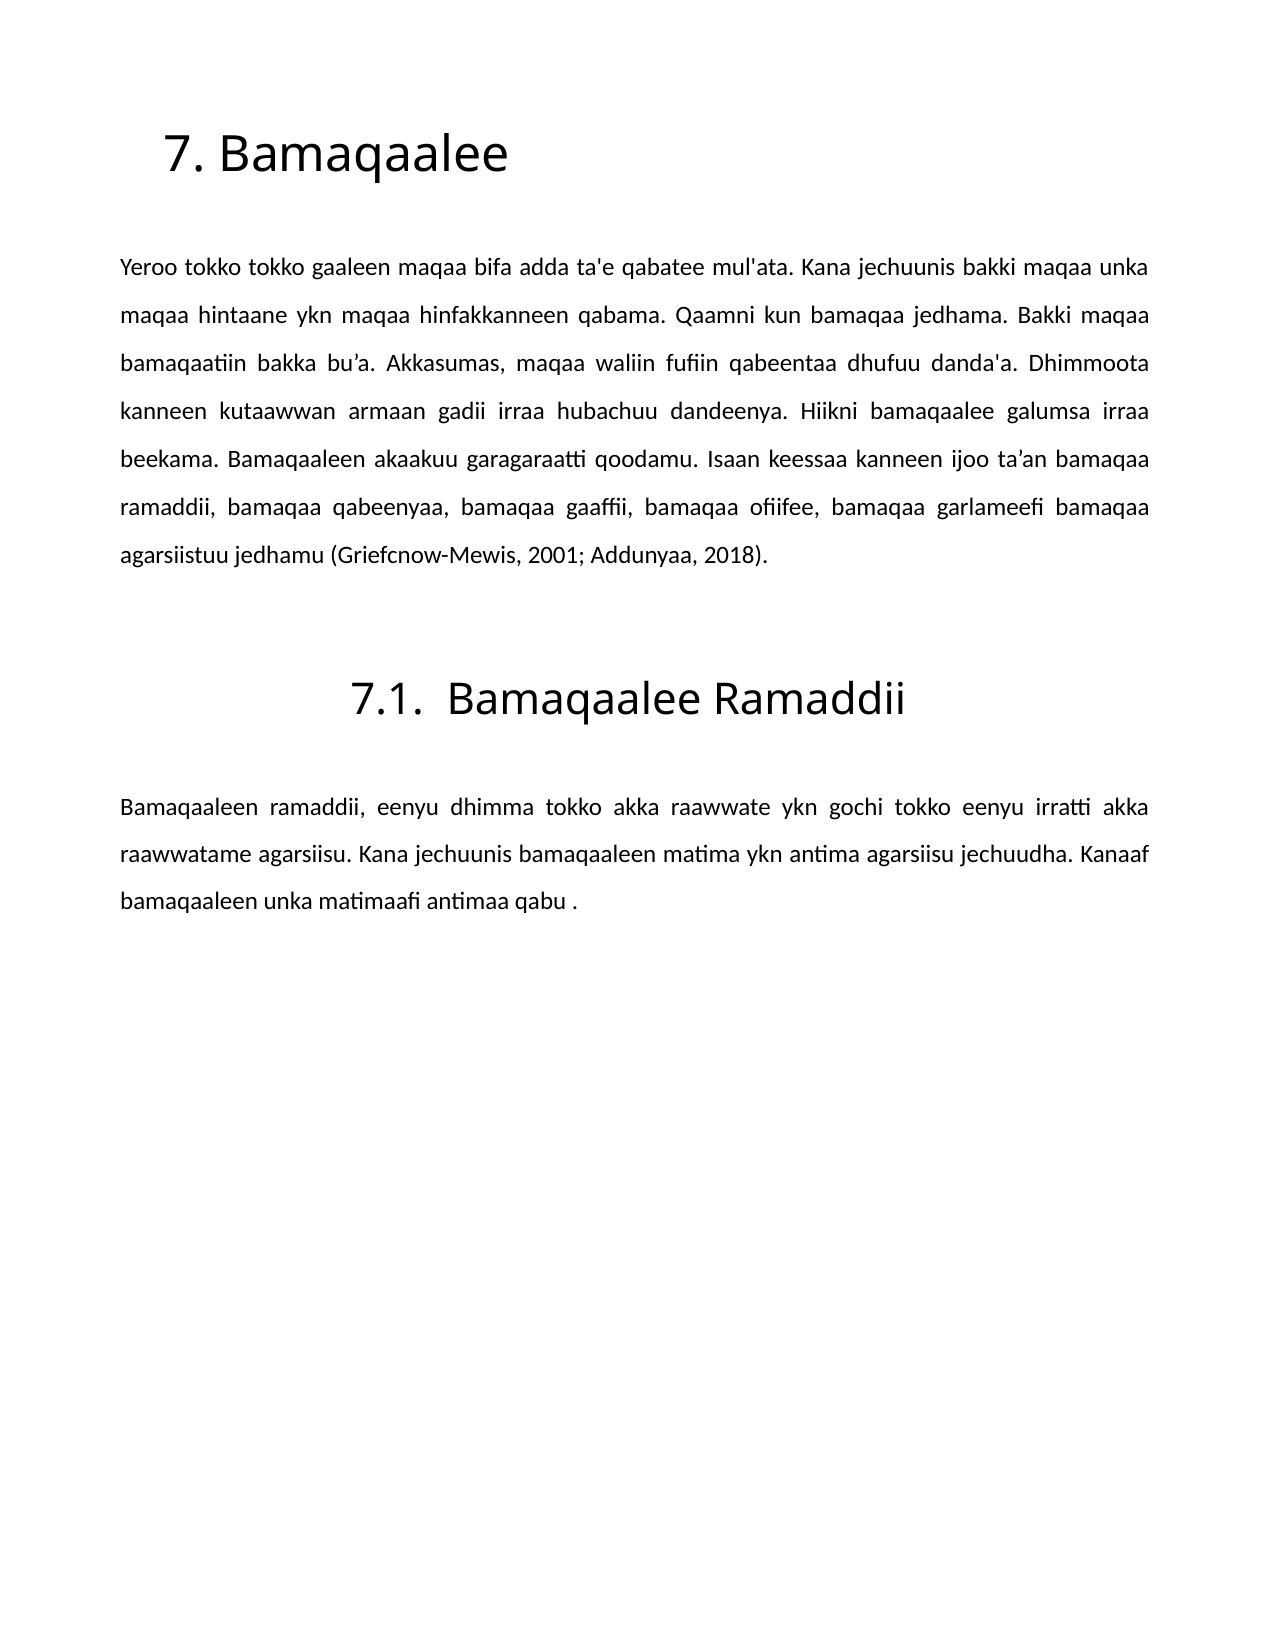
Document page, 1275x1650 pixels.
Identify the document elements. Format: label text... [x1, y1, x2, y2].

text Bamaqaaleen ramaddii, eenyu dhimma tokko akka raawwate ykn gochi tokko eenyu irratti akka raawwatame agarsiisu. Kana jechuunis bamaqaaleen matima ykn antima agarsiisu jechuudha. Kanaaf bamaqaaleen unka matimaafi antimaa qabu . [120, 791, 1151, 915]
list 7. Bamaqaalee [119, 118, 1151, 186]
text Yeroo tokko tokko gaaleen maqaa bifa adda ta'e qabatee mul'ata. Kana jechuunis bakki maqaa unka maqaa hintaane ykn maqaa hinfakkanneen qabama. Qaamni kun bamaqaa jedhama. Bakki maqaa bamaqaatiin bakka bu’a. Akkasumas, maqaa waliin fufiin qabeentaa dhufuu danda'a. Dhimmoota kanneen kutaawwan armaan gadii irraa hubachuu dandeenya. Hiikni bamaqaalee galumsa irraa beekama. Bamaqaaleen akaakuu garagaraatti qoodamu. Isaan keessaa kanneen ijoo ta’an bamaqaa ramaddii, bamaqaa qabeenyaa, bamaqaa gaaffii, bamaqaa ofiifee, bamaqaa garlameefi bamaqaa agarsiistuu jedhamu (Griefcnow-Mewis, 2001; Addunyaa, 2018). [120, 251, 1151, 569]
subtitle 7.1. Bamaqaalee Ramaddii [143, 667, 1125, 727]
